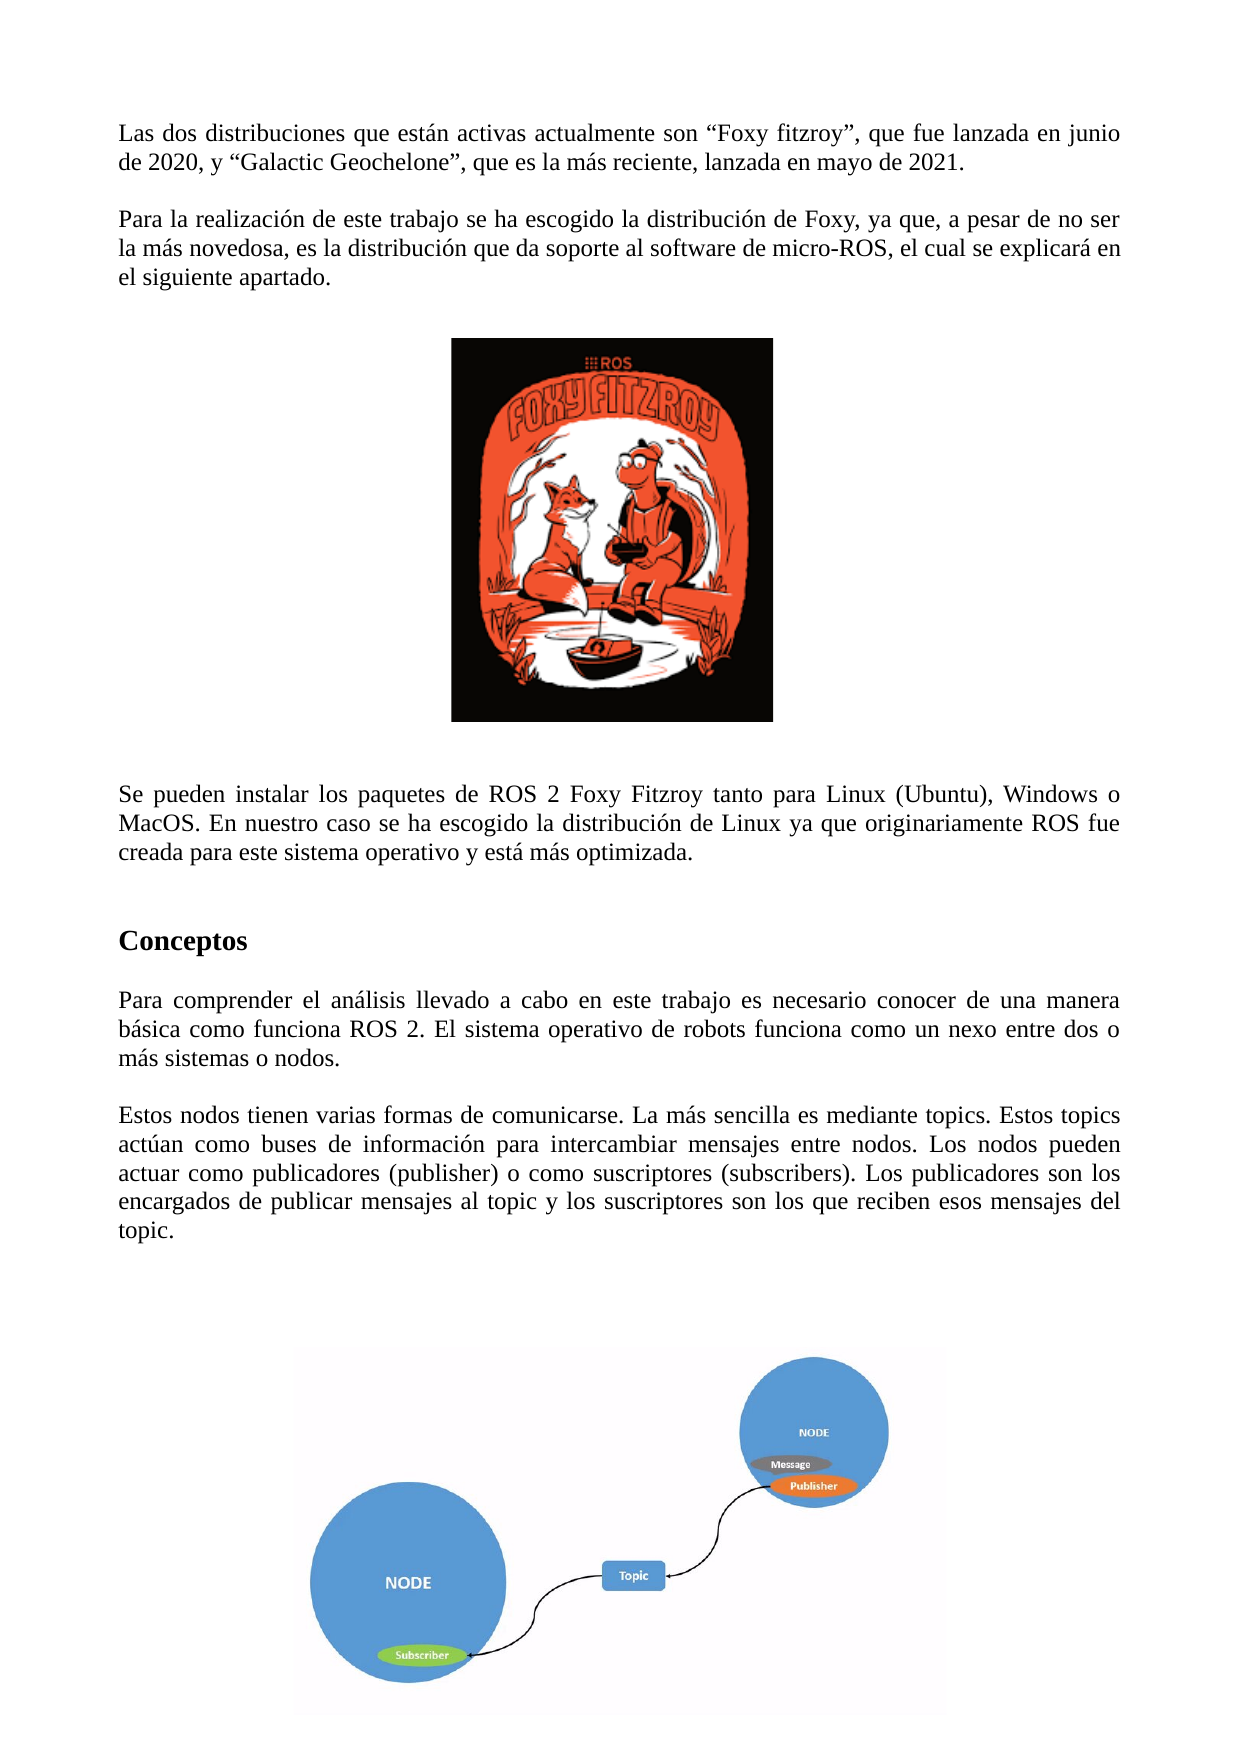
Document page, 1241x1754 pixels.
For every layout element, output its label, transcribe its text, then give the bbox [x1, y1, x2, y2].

text Se pueden instalar los paquetes de ROS 2 Foxy Fitzroy tanto para Linux (Ubuntu), Windows o MacOS. En nuestro caso se ha escogido la distribución de Linux ya que originariamente ROS fue creada para este sistema operativo y está más optimizada. [118, 779, 1122, 865]
text Para comprender el análisis llevado a cabo en este trabajo es necesario conocer de una manera básica como funciona ROS 2. El sistema operativo de robots funciona como un nexo entre dos o más sistemas o nodos. [118, 985, 1122, 1071]
text Estos nodos tienen varias formas de comunicarse. La más sencilla es mediante topics. Estos topics actúan como buses de información para intercambiar mensajes entre nodos. Los nodos pueden actuar como publicadores (publisher) o como suscriptores (subscribers). Los publicadores son los encargados de publicar mensajes al topic y los suscriptores son los que reciben esos mensajes del topic. [118, 1100, 1122, 1244]
text Para la realización de este trabajo se ha escogido la distribución de Foxy, ya que, a pesar de no ser la más novedosa, es la distribución que da soporte al software de micro-ROS, el cual se explicará en el siguiente apartado. [118, 204, 1122, 291]
picture [293, 1347, 947, 1715]
text Las dos distribuciones que están activas actualmente son “Foxy fitzroy”, que fue lanzada en junio de 2020, y “Galactic Geochelone”, que es la más reciente, lanzada en mayo de 2021. [118, 118, 1122, 176]
picture [451, 338, 774, 722]
text Conceptos [118, 923, 1122, 956]
